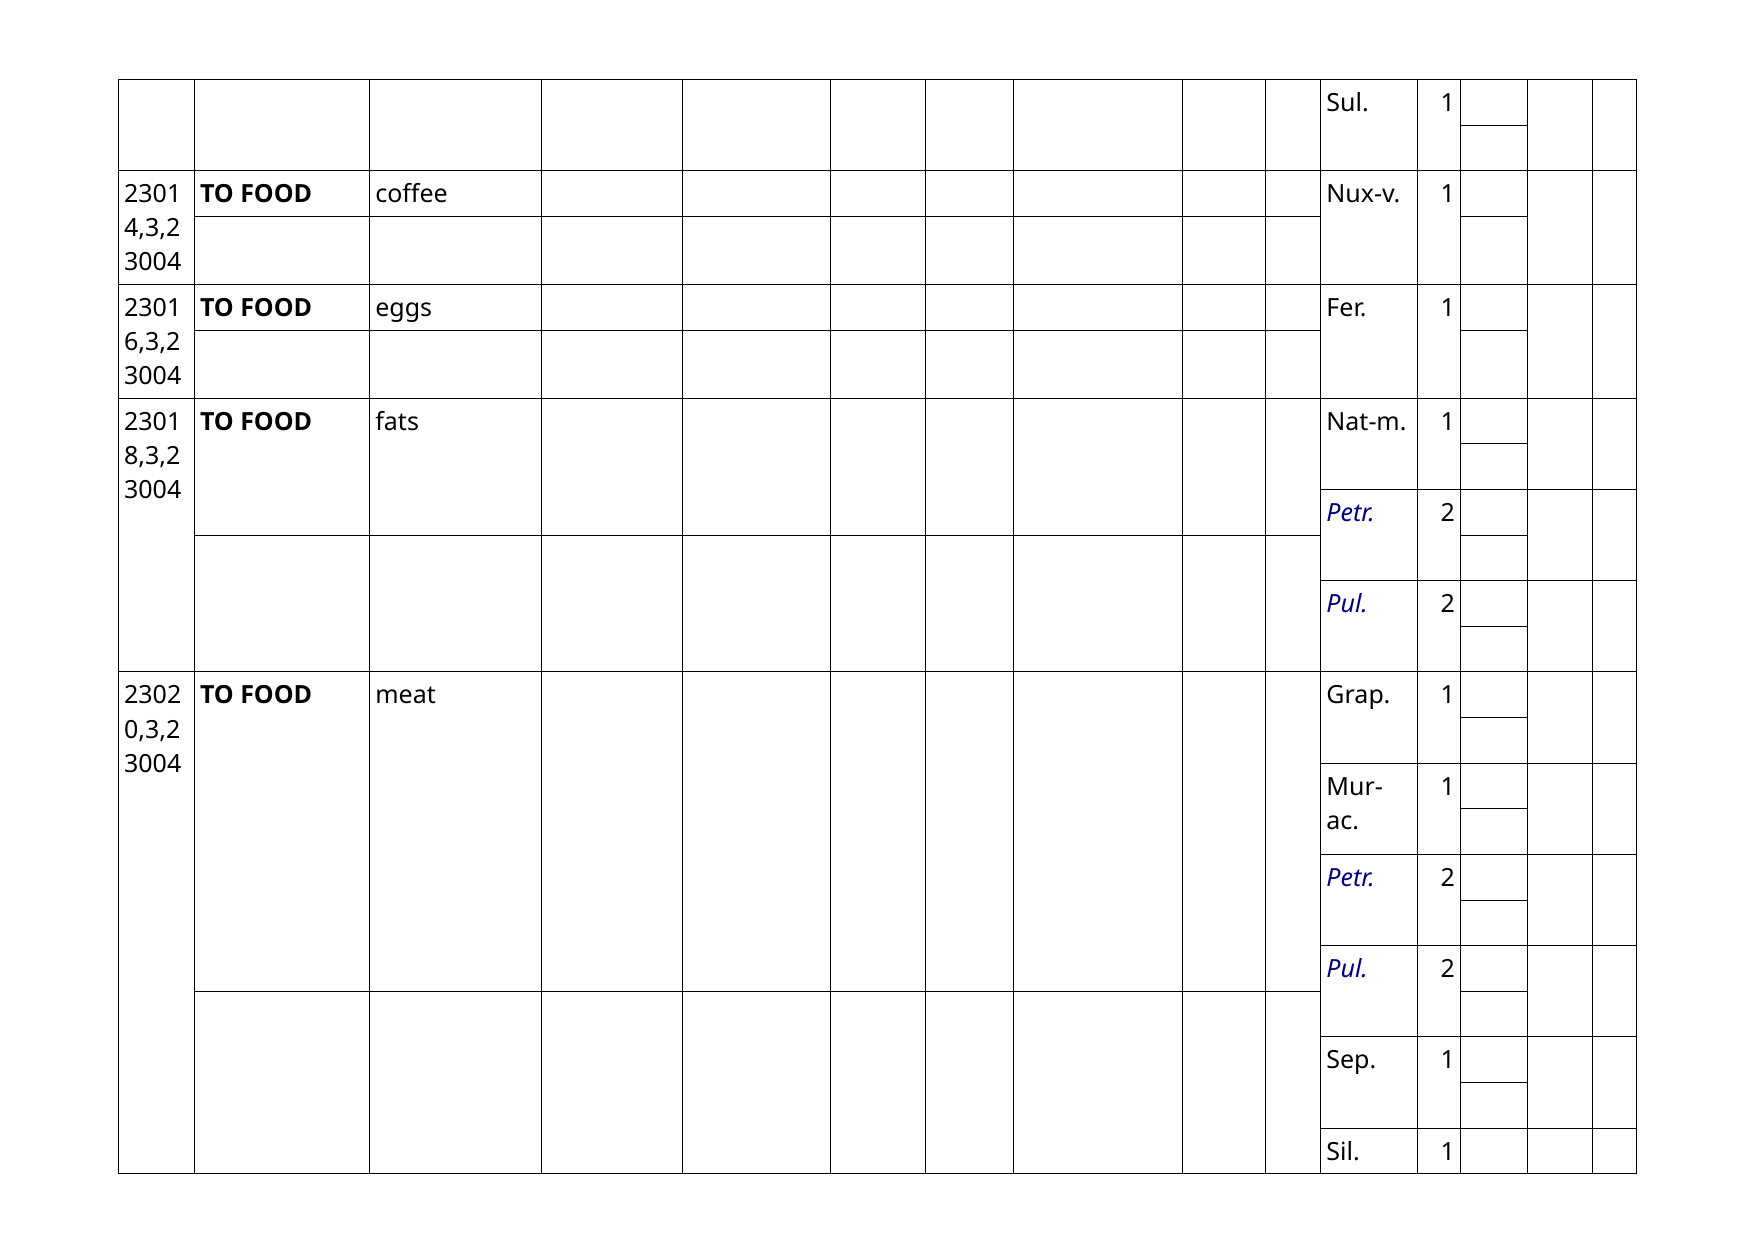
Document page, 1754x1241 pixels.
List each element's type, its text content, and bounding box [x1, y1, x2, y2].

table_cell [683, 171, 830, 216]
table_cell Sul. [1321, 80, 1417, 170]
table_cell [370, 992, 541, 1173]
table_cell Fer. [1321, 285, 1417, 398]
table_cell [926, 672, 1013, 991]
table_cell [1528, 490, 1592, 580]
table_cell eggs [370, 285, 541, 329]
table_cell 2 [1418, 581, 1460, 671]
table_cell Nux-v. [1321, 171, 1417, 284]
table_cell [542, 992, 682, 1173]
table_cell 1 [1418, 80, 1460, 170]
table_cell to food [195, 285, 369, 329]
table_cell [926, 992, 1013, 1173]
table_cell [1461, 1083, 1527, 1128]
table_cell [1528, 1129, 1592, 1173]
table_cell [1461, 581, 1527, 626]
table_cell [1593, 855, 1636, 945]
table_cell [1461, 171, 1527, 216]
table_cell [1266, 536, 1320, 671]
table_cell [1266, 217, 1320, 284]
table_cell [1593, 1129, 1636, 1173]
table_cell [831, 217, 925, 284]
table_cell [1266, 285, 1320, 329]
table_cell [926, 331, 1013, 398]
table_cell [1461, 992, 1527, 1036]
table_cell [542, 285, 682, 329]
table_cell [1183, 217, 1265, 284]
table_cell Mur-ac. [1321, 764, 1417, 854]
table_cell meat [370, 672, 541, 991]
table_cell [1593, 581, 1636, 671]
table_cell [1014, 992, 1182, 1173]
table_cell [542, 171, 682, 216]
table_cell [195, 217, 369, 284]
table_cell [195, 992, 369, 1173]
table_cell [1266, 80, 1320, 170]
table_cell [683, 536, 830, 671]
table_cell [1183, 171, 1265, 216]
table_cell [1593, 80, 1636, 170]
table_cell [683, 399, 830, 534]
table_cell [1183, 399, 1265, 534]
table_cell [195, 80, 369, 170]
table_cell 2 [1418, 946, 1460, 1036]
table_cell [1461, 855, 1527, 899]
table_cell [1014, 80, 1182, 170]
table_cell 2 [1418, 855, 1460, 945]
table_cell [1014, 217, 1182, 284]
table_cell [831, 171, 925, 216]
table_cell 23014,3,23004 [119, 171, 194, 284]
table_cell 1 [1418, 171, 1460, 284]
table_cell [195, 331, 369, 398]
table_cell 2 [1418, 490, 1460, 580]
table_cell [1461, 1129, 1527, 1173]
table_cell [1183, 536, 1265, 671]
table_cell [926, 171, 1013, 216]
table_cell [1461, 444, 1527, 489]
table_cell [542, 80, 682, 170]
table_cell [1528, 581, 1592, 671]
table_cell [1014, 171, 1182, 216]
table_cell [1461, 126, 1527, 170]
table_cell [1461, 536, 1527, 580]
table_cell to food [195, 171, 369, 216]
table_cell [1461, 627, 1527, 671]
table_cell Pul. [1321, 581, 1417, 671]
table_cell [683, 331, 830, 398]
table_cell [542, 331, 682, 398]
table_cell [1593, 285, 1636, 398]
table_cell [1014, 399, 1182, 534]
table_cell [1183, 992, 1265, 1173]
table_cell [1593, 490, 1636, 580]
table_cell [1528, 855, 1592, 945]
table_cell [1461, 331, 1527, 398]
table_cell [119, 80, 194, 170]
table_cell [1593, 764, 1636, 854]
table_cell [683, 672, 830, 991]
table_cell [1461, 672, 1527, 717]
table_cell Sep. [1321, 1037, 1417, 1128]
table_cell [1266, 672, 1320, 991]
table_cell 23020,3,23004 [119, 672, 194, 1173]
table_cell [1528, 399, 1592, 489]
table_cell Pul. [1321, 946, 1417, 1036]
table_cell [1528, 171, 1592, 284]
table_cell [542, 399, 682, 534]
table_cell fats [370, 399, 541, 534]
table_cell [831, 285, 925, 329]
table_cell [542, 217, 682, 284]
table_cell [542, 536, 682, 671]
table_cell 1 [1418, 672, 1460, 763]
table_cell 1 [1418, 1129, 1460, 1173]
table_cell [1266, 171, 1320, 216]
table_cell [926, 80, 1013, 170]
table_cell [370, 331, 541, 398]
table_cell to food [195, 399, 369, 534]
table_cell [1528, 764, 1592, 854]
table_cell [370, 80, 541, 170]
table_cell [831, 672, 925, 991]
table_cell [1014, 672, 1182, 991]
table_cell [1183, 672, 1265, 991]
table_cell [195, 536, 369, 671]
table_cell [1266, 399, 1320, 534]
table_cell [1183, 285, 1265, 329]
table_cell [831, 536, 925, 671]
table_cell [1014, 536, 1182, 671]
table_cell [1014, 331, 1182, 398]
table_cell 1 [1418, 285, 1460, 398]
table_cell [1461, 764, 1527, 808]
table_cell [1461, 490, 1527, 534]
table_cell [1461, 80, 1527, 124]
table_cell [1528, 80, 1592, 170]
table_cell [683, 217, 830, 284]
table_cell [1461, 399, 1527, 443]
table_cell [370, 536, 541, 671]
table_cell [1461, 217, 1527, 284]
table_cell [683, 285, 830, 329]
table_cell [1461, 901, 1527, 945]
table_cell Grap. [1321, 672, 1417, 763]
table_cell [926, 285, 1013, 329]
table_cell [1528, 672, 1592, 763]
table_cell [1593, 1037, 1636, 1128]
table_cell Petr. [1321, 855, 1417, 945]
table_cell [831, 80, 925, 170]
table_cell 1 [1418, 764, 1460, 854]
table_cell Petr. [1321, 490, 1417, 580]
table_cell [926, 217, 1013, 284]
table_cell Sil. [1321, 1129, 1417, 1173]
table_cell [831, 331, 925, 398]
table_cell [1461, 718, 1527, 763]
table_cell [1461, 809, 1527, 854]
table_cell [1593, 672, 1636, 763]
table_cell Nat-m. [1321, 399, 1417, 489]
table_cell [370, 217, 541, 284]
table_cell [1528, 285, 1592, 398]
table_cell [683, 992, 830, 1173]
table_cell [1528, 946, 1592, 1036]
table_cell [1266, 331, 1320, 398]
table_cell [1461, 946, 1527, 991]
table_cell [1461, 285, 1527, 329]
table_cell 1 [1418, 1037, 1460, 1128]
table_cell [1266, 992, 1320, 1173]
table_cell 23016,3,23004 [119, 285, 194, 398]
table_cell [1593, 171, 1636, 284]
table_cell [1461, 1037, 1527, 1082]
table_cell [1183, 331, 1265, 398]
table_cell [1593, 399, 1636, 489]
table_cell [831, 399, 925, 534]
table_cell [542, 672, 682, 991]
table_cell [1593, 946, 1636, 1036]
table_cell [926, 399, 1013, 534]
table_cell coffee [370, 171, 541, 216]
table_cell 1 [1418, 399, 1460, 489]
table_cell [831, 992, 925, 1173]
table_cell [926, 536, 1013, 671]
table_cell [1014, 285, 1182, 329]
table_cell to food [195, 672, 369, 991]
table_cell [1183, 80, 1265, 170]
table_cell 23018,3,23004 [119, 399, 194, 671]
table_cell [1528, 1037, 1592, 1128]
table_cell [683, 80, 830, 170]
